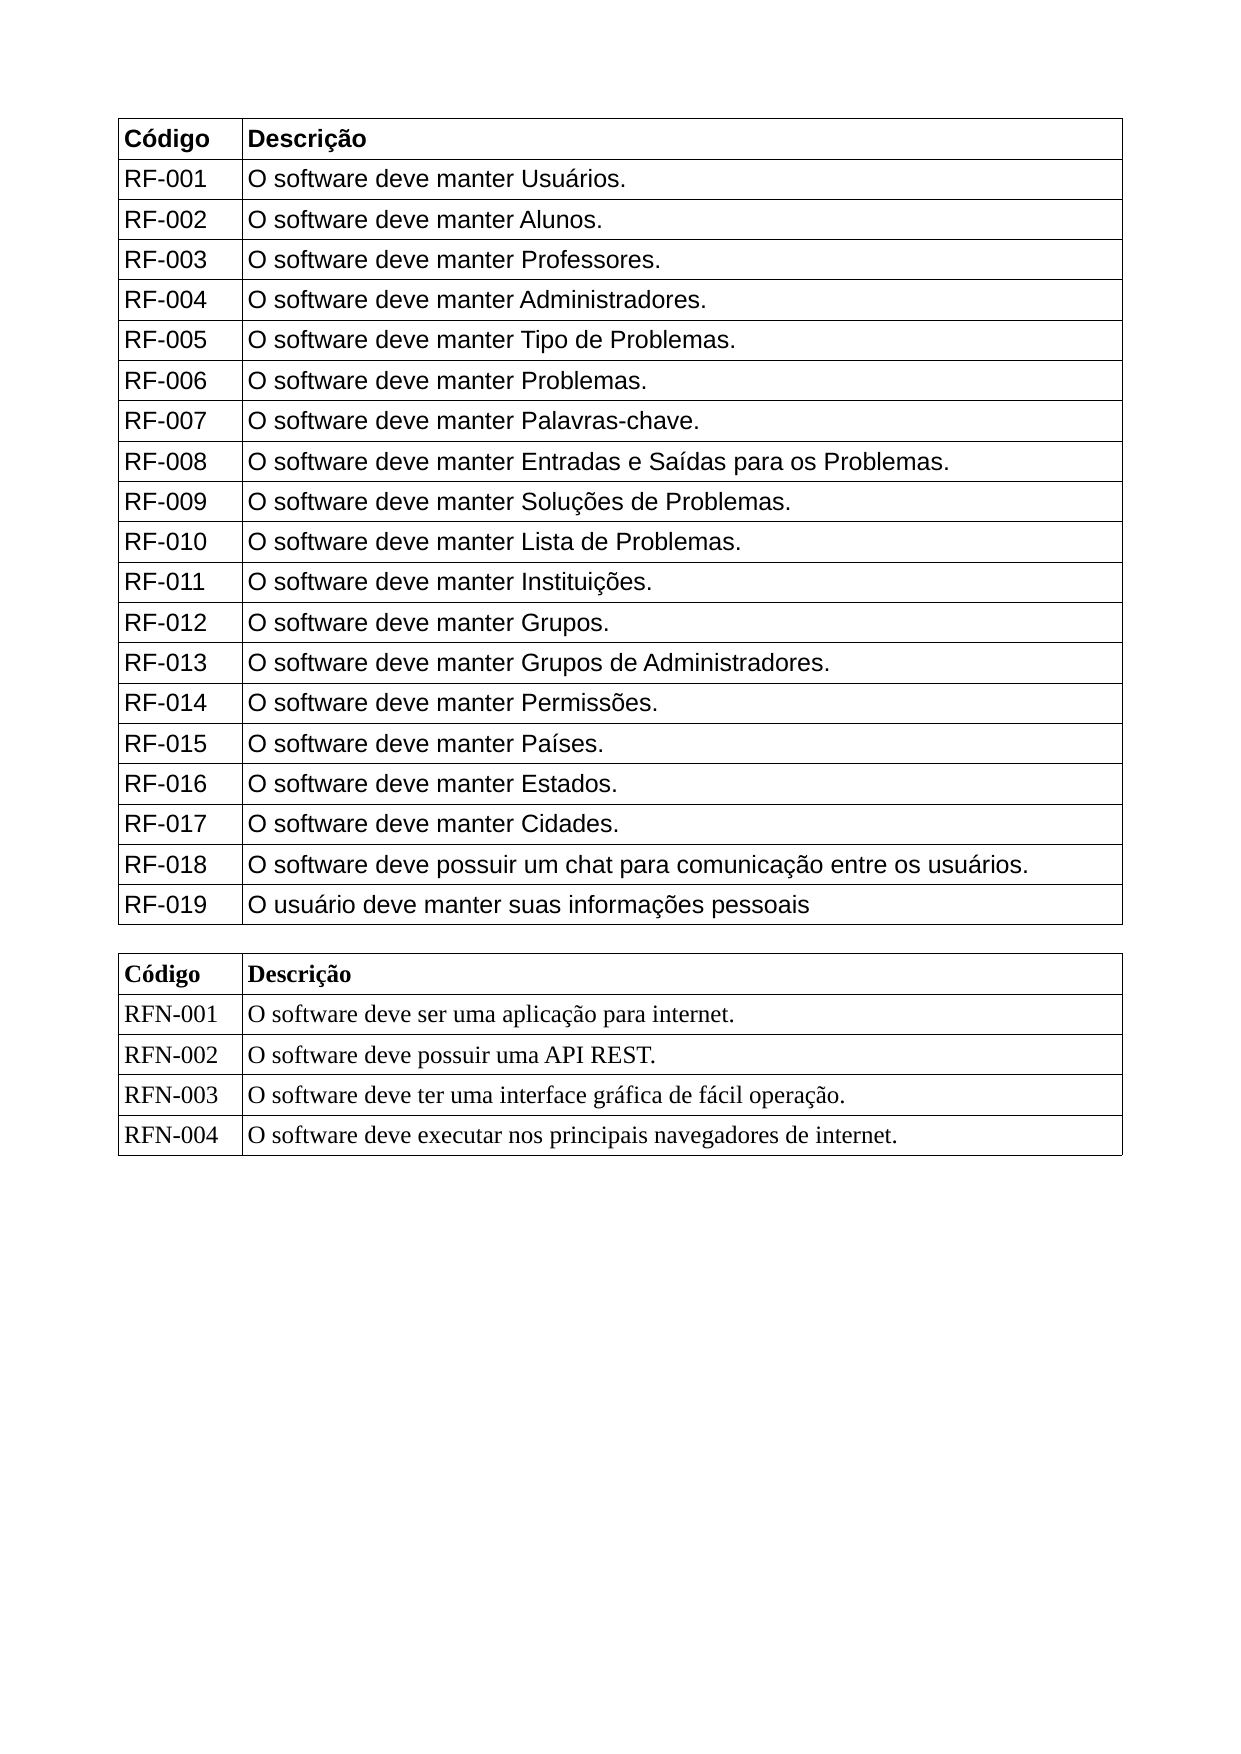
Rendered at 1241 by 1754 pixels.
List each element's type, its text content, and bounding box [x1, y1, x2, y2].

table_cell RF-010 [119, 522, 242, 562]
table_cell RF-011 [119, 563, 242, 602]
table_cell O software deve manter Instituições. [243, 563, 1122, 602]
table_cell RFN-004 [119, 1116, 242, 1155]
table_cell RF-003 [119, 240, 242, 279]
table_cell RF-014 [119, 684, 242, 723]
table_cell O software deve manter Estados. [243, 764, 1122, 803]
table_cell O software deve possuir uma API REST. [243, 1035, 1122, 1074]
table_cell O software deve manter Grupos. [243, 603, 1122, 642]
table_cell O software deve manter Soluções de Problemas. [243, 482, 1122, 521]
table_cell O software deve executar nos principais navegadores de internet. [243, 1116, 1122, 1155]
table_cell RF-004 [119, 280, 242, 320]
table_cell O software deve manter Problemas. [243, 361, 1122, 400]
table_cell O software deve manter Alunos. [243, 200, 1122, 239]
table_cell O software deve manter Palavras-chave. [243, 401, 1122, 441]
table_header Código [119, 119, 242, 158]
table_cell O software deve manter Países. [243, 724, 1122, 763]
table_cell RF-012 [119, 603, 242, 642]
table_cell O software deve manter Grupos de Administradores. [243, 643, 1122, 682]
table_cell RF-008 [119, 442, 242, 481]
table_cell O software deve manter Administradores. [243, 280, 1122, 320]
table_cell RFN-001 [119, 995, 242, 1034]
table_cell RF-005 [119, 321, 242, 360]
table_cell O usuário deve manter suas informações pessoais [243, 885, 1122, 924]
table_cell RF-016 [119, 764, 242, 803]
table_cell O software deve manter Tipo de Problemas. [243, 321, 1122, 360]
table_cell RF-002 [119, 200, 242, 239]
table_cell RF-007 [119, 401, 242, 441]
table_cell O software deve manter Professores. [243, 240, 1122, 279]
table_cell O software deve manter Cidades. [243, 805, 1122, 844]
table_cell O software deve manter Permissões. [243, 684, 1122, 723]
table_cell RF-009 [119, 482, 242, 521]
table_cell RF-018 [119, 845, 242, 884]
table_cell O software deve ter uma interface gráfica de fácil operação. [243, 1075, 1122, 1114]
table_cell RF-017 [119, 805, 242, 844]
table_cell O software deve manter Usuários. [243, 160, 1122, 199]
table_cell O software deve manter Lista de Problemas. [243, 522, 1122, 562]
table_cell RF-015 [119, 724, 242, 763]
table_cell O software deve possuir um chat para comunicação entre os usuários. [243, 845, 1122, 884]
table_header Descrição [243, 119, 1122, 158]
table_cell RF-013 [119, 643, 242, 682]
table_cell RFN-003 [119, 1075, 242, 1114]
table_cell RF-019 [119, 885, 242, 924]
table_header Descrição [243, 954, 1122, 993]
table_cell RFN-002 [119, 1035, 242, 1074]
table_header Código [119, 954, 242, 993]
table_cell O software deve ser uma aplicação para internet. [243, 995, 1122, 1034]
table_cell RF-001 [119, 160, 242, 199]
table_cell O software deve manter Entradas e Saídas para os Problemas. [243, 442, 1122, 481]
table_cell RF-006 [119, 361, 242, 400]
